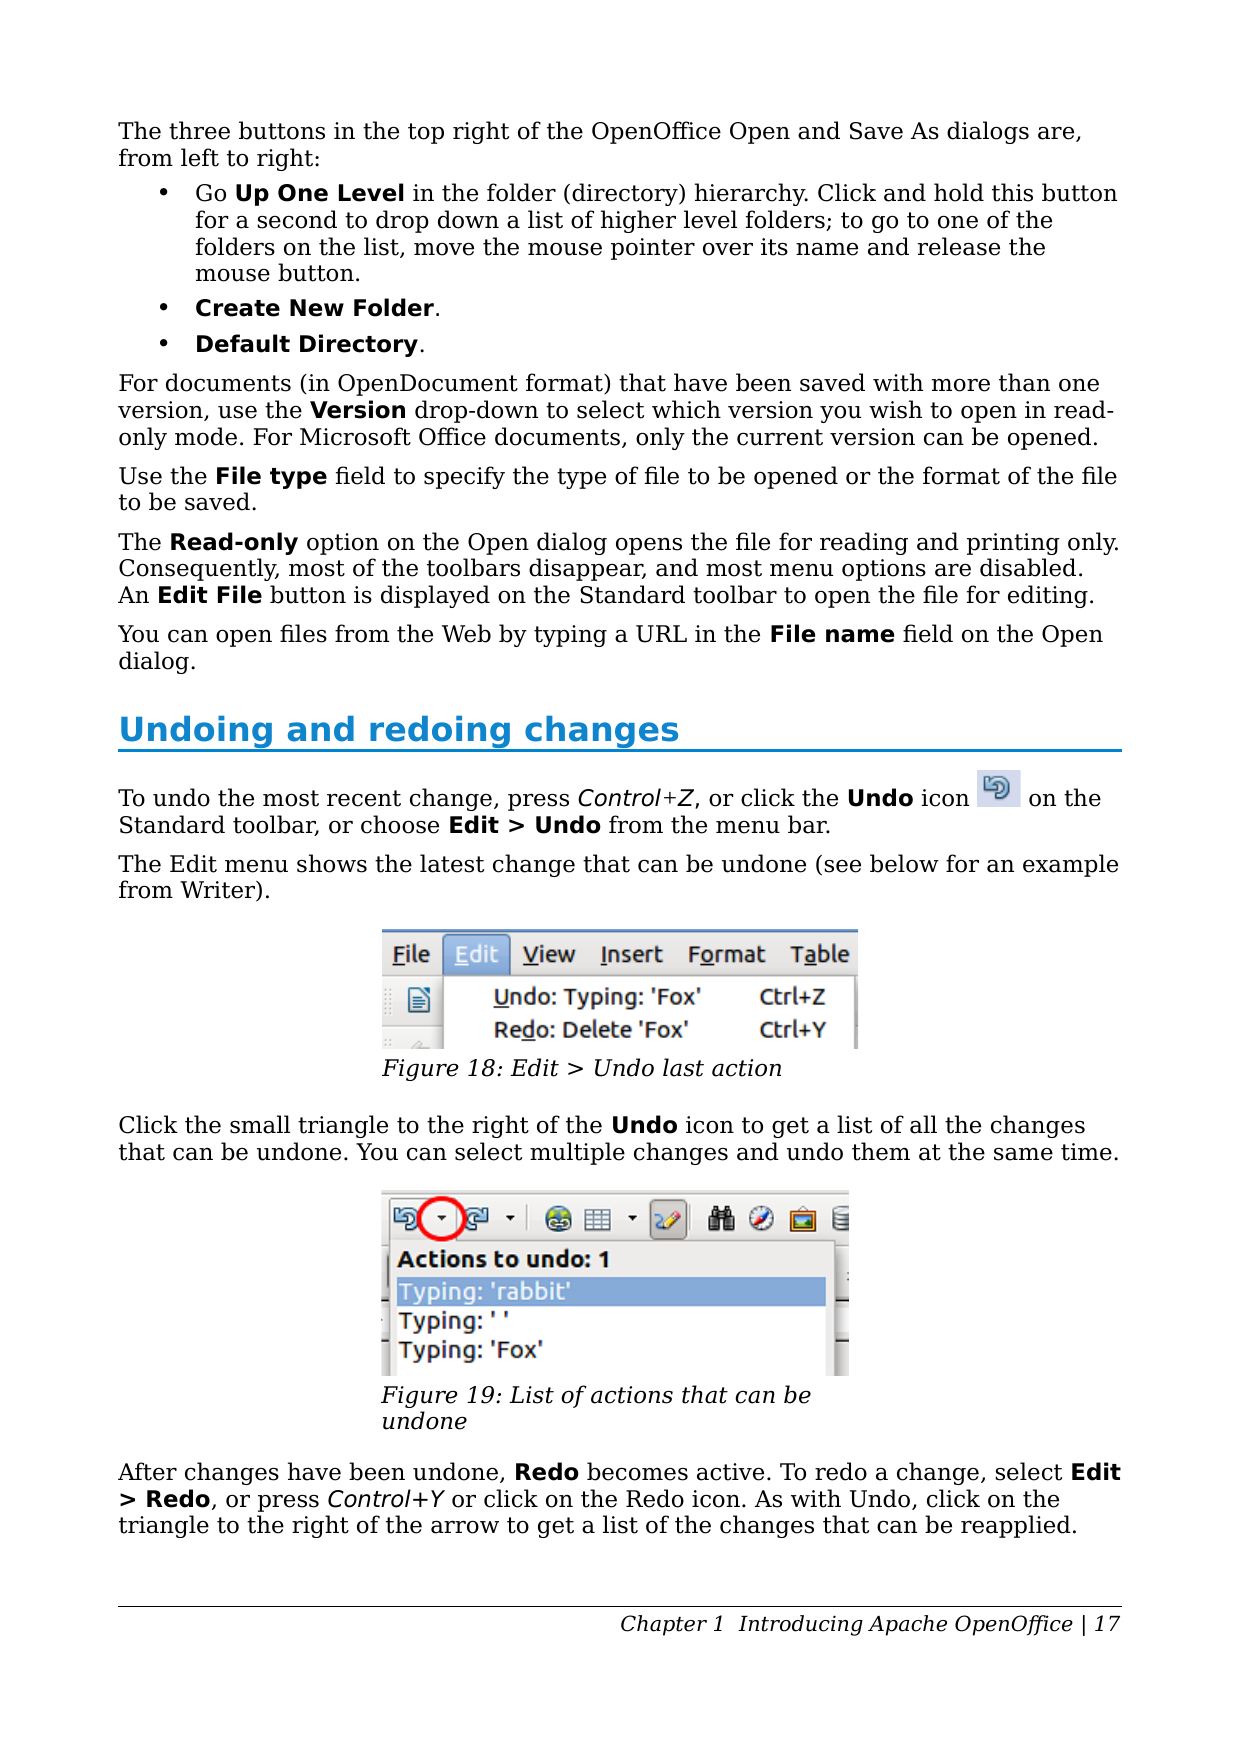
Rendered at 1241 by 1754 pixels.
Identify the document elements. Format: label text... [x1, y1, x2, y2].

text To undo the most recent change, press Control+Z, or click the Undo icon on the Standard toolbar, or choose Edit > Undo from the menu bar. [118, 770, 1122, 838]
text After changes have been undone, Redo becomes active. To redo a change, select Edit > Redo, or press Control+Y or click on the Redo icon. As with Undo, click on the triangle to the right of the arrow to get a list of the changes that can be reapplied. [118, 1459, 1122, 1539]
list Create New Folder. [156, 293, 1122, 322]
picture [381, 1190, 849, 1376]
text For documents (in OpenDocument format) that have been saved with more than one version, use the Version drop-down to select which version you wish to open in read-only mode. For Microsoft Office documents, only the current version can be opened. [118, 370, 1122, 450]
text You can open files from the Web by typing a URL in the File name field on the Open dialog. [118, 621, 1122, 674]
text Use the File type field to specify the type of file to be opened or the format of the file to be saved. [118, 463, 1122, 516]
picture [977, 770, 1021, 807]
text The Read-only option on the Open dialog opens the file for reading and printing only. Consequently, most of the toolbars disappear, and most menu options are disabled. An Edit File button is displayed on the Standard toolbar to open the file for editing. [118, 529, 1122, 609]
text Figure 18: Edit > Undo last action [382, 1056, 858, 1082]
subtitle Undoing and redoing changes [118, 711, 1122, 749]
list Go Up One Level in the folder (directory) hierarchy. Click and hold this button for a second to drop down a list of higher level folders; to go to one of the folders on the list, move the mouse pointer over its name and release the mouse button. [156, 178, 1122, 287]
list Default Directory. [156, 329, 1122, 358]
picture [382, 929, 859, 1049]
list The three buttons in the top right of the OpenOffice Open and Save As dialogs are, from left to right: [118, 118, 1122, 171]
text The Edit menu shows the latest change that can be undone (see below for an example from Writer). [118, 851, 1122, 904]
text Click the small triangle to the right of the Undo icon to get a list of all the changes that can be undone. You can select multiple changes and undo them at the same time. [118, 1113, 1122, 1166]
text Figure 19: List of actions that can be undone [381, 1382, 859, 1435]
